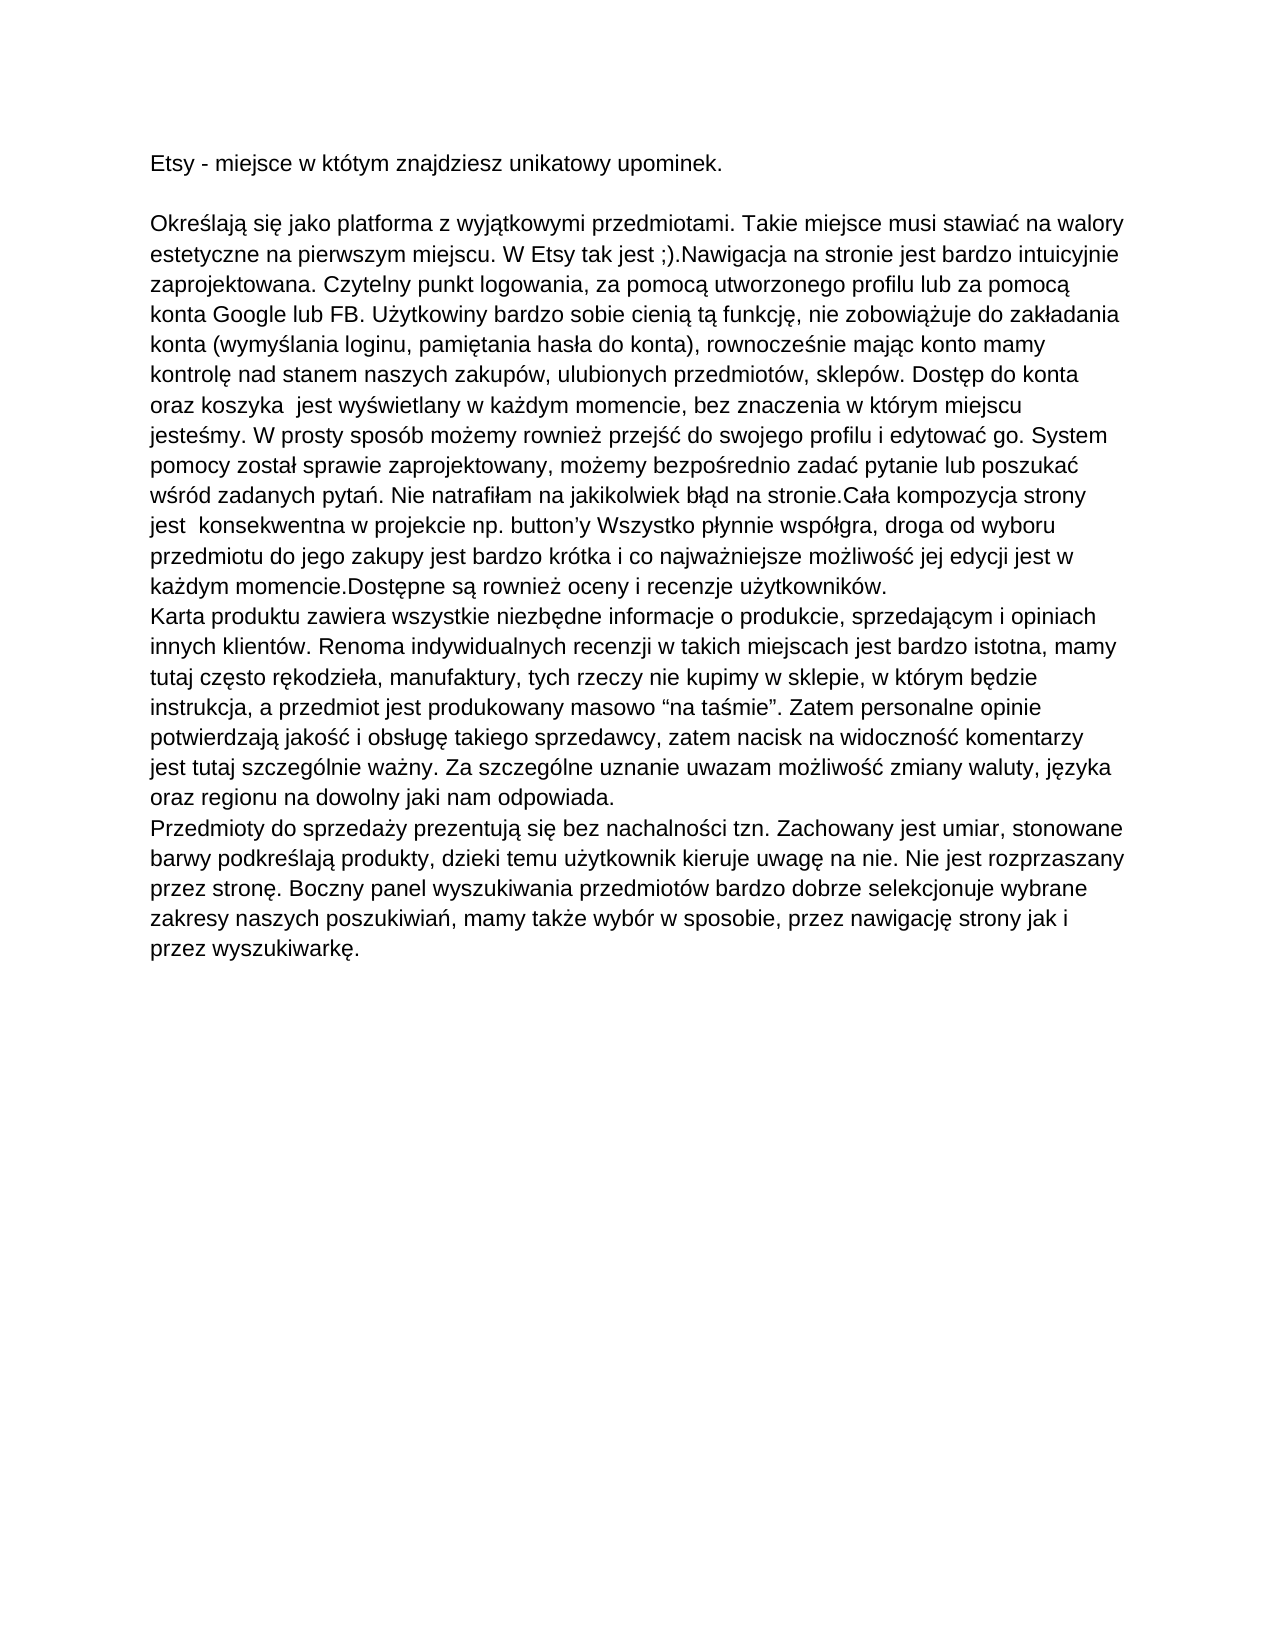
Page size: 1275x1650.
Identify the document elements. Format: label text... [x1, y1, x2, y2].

text Karta produktu zawiera wszystkie niezbędne informacje o produkcie, sprzedającym i opiniach innych klientów. Renoma indywidualnych recenzji w takich miejscach jest bardzo istotna, mamy tutaj często rękodzieła, manufaktury, tych rzeczy nie kupimy w sklepie, w którym będzie instrukcja, a przedmiot jest produkowany masowo “na taśmie”. Zatem personalne opinie potwierdzają jakość i obsługę takiego sprzedawcy, zatem nacisk na widoczność komentarzy jest tutaj szczególnie ważny. Za szczególne uznanie uwazam możliwość zmiany waluty, języka oraz regionu na dowolny jaki nam odpowiada. [150, 603, 1125, 811]
text Etsy - miejsce w któtym znajdziesz unikatowy upominek. [150, 150, 1125, 176]
text Przedmioty do sprzedaży prezentują się bez nachalności tzn. Zachowany jest umiar, stonowane barwy podkreślają produkty, dzieki temu użytkownik kieruje uwagę na nie. Nie jest rozprzaszany przez stronę. Boczny panel wyszukiwania przedmiotów bardzo dobrze selekcjonuje wybrane zakresy naszych poszukiwiań, mamy także wybór w sposobie, przez nawigację strony jak i przez wyszukiwarkę. [150, 814, 1125, 962]
text Określają się jako platforma z wyjątkowymi przedmiotami. Takie miejsce musi stawiać na walory estetyczne na pierwszym miejscu. W Etsy tak jest ;).Nawigacja na stronie jest bardzo intuicyjnie zaprojektowana. Czytelny punkt logowania, za pomocą utworzonego profilu lub za pomocą konta Google lub FB. Użytkowiny bardzo sobie cienią tą funkcję, nie zobowiążuje do zakładania konta (wymyślania loginu, pamiętania hasła do konta), rownocześnie mając konto mamy kontrolę nad stanem naszych zakupów, ulubionych przedmiotów, sklepów. Dostęp do konta oraz koszyka jest wyświetlany w każdym momencie, bez znaczenia w którym miejscu jesteśmy. W prosty sposób możemy rownież przejść do swojego profilu i edytować go. System pomocy został sprawie zaprojektowany, możemy bezpośrednio zadać pytanie lub poszukać wśród zadanych pytań. Nie natrafiłam na jakikolwiek błąd na stronie.Cała kompozycja strony jest konsekwentna w projekcie np. button’y Wszystko płynnie współgra, droga od wyboru przedmiotu do jego zakupy jest bardzo krótka i co najważniejsze możliwość jej edycji jest w każdym momencie.Dostępne są rownież oceny i recenzje użytkowników. [150, 210, 1125, 599]
